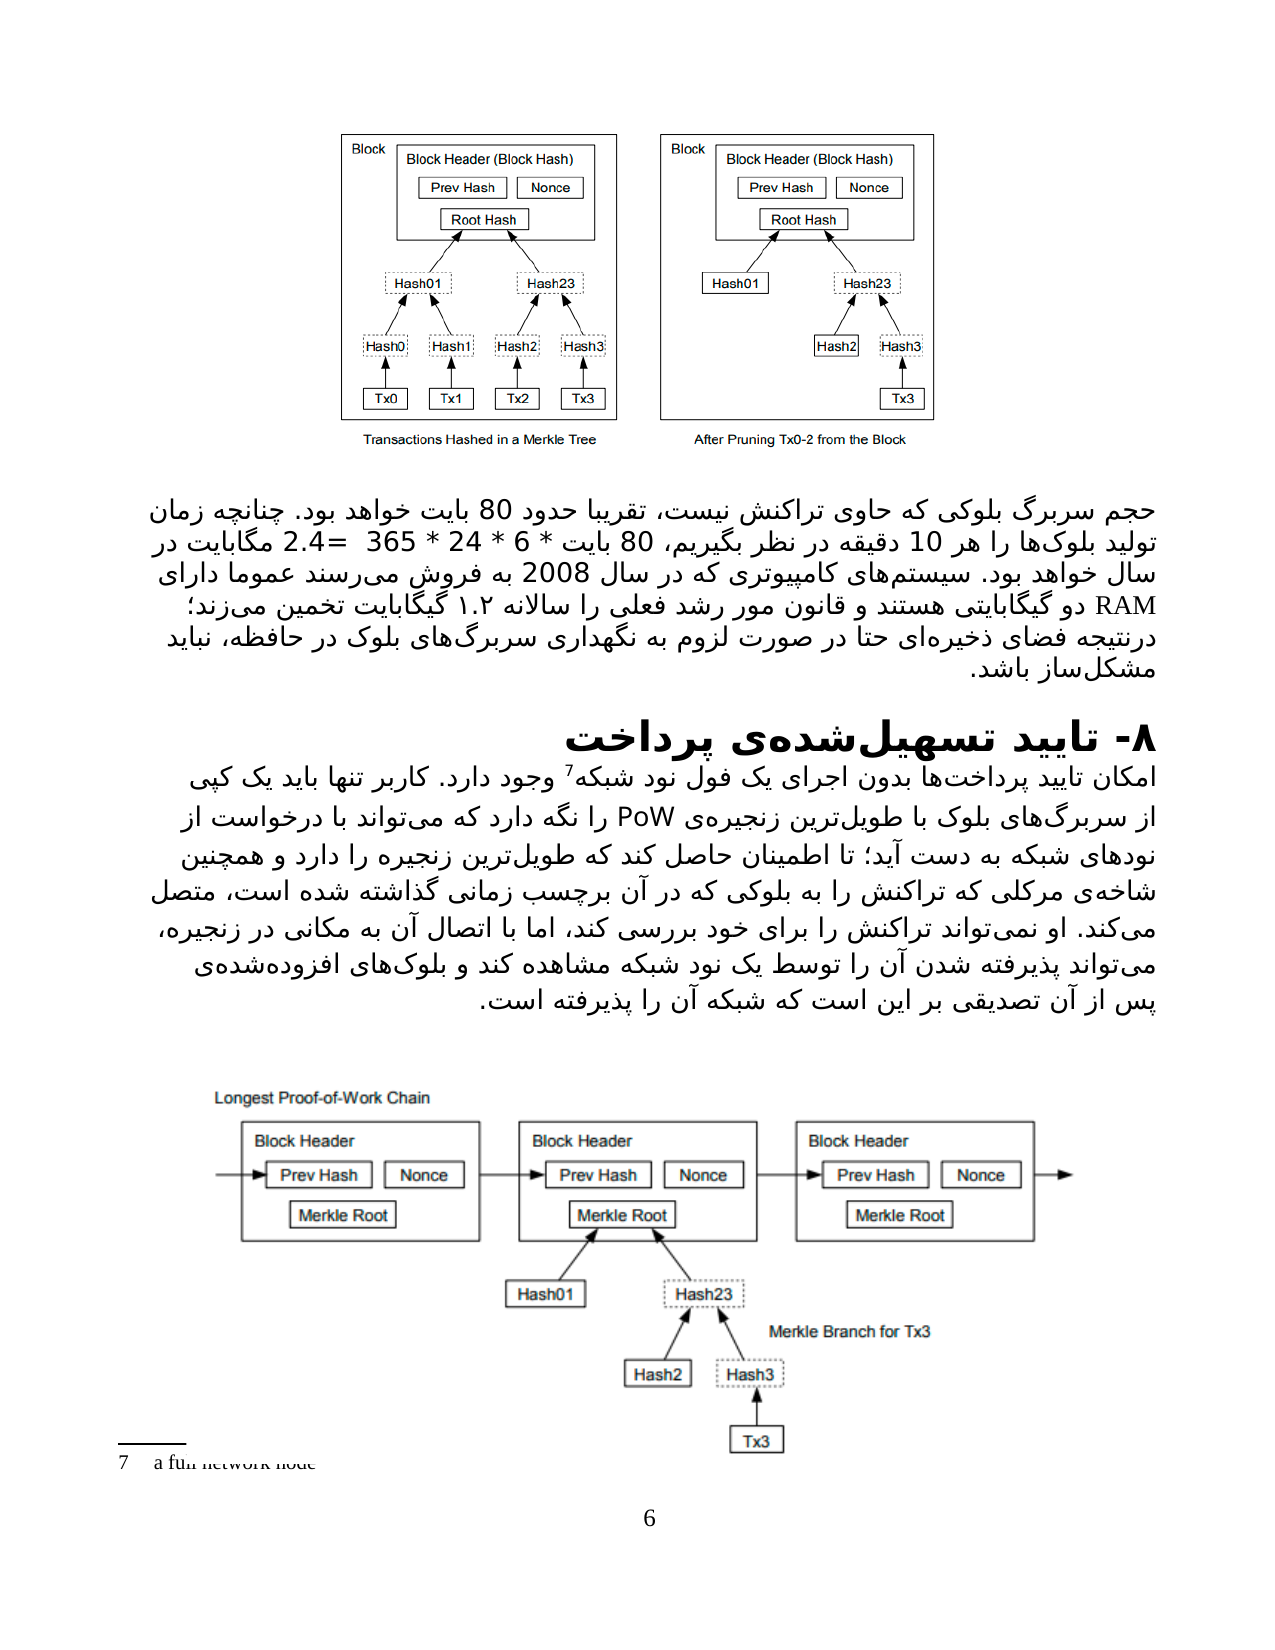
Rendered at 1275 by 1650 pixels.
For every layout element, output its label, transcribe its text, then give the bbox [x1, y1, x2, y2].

text a full network node [118, 1449, 1157, 1474]
text امکان تایید پرداخت‌ها بدون اجرای یک فول نود شبکه وجود دارد. کاربر تنها باید یک کپی از سربرگ‌های بلوک با طویل‌ترین زنجیره‌یPoW را نگه دارد که می‌تواند با درخواست از نودهای شبکه به دست آید؛ تا اطمینان حاصل کند که طویل‌ترین زنجیره را دارد و همچنین شاخه‌ی مرکلی که تراکنش را به بلوکی که در آن برچسب زمانی گذاشته شده است، متصل می‌کند. او نمی‌تواند تراکنش را برای خود بررسی کند، اما با اتصال آن به مکانی در زنجیره، می‌تواند پذیرفته شدن آن را توسط یک نود شبکه مشاهده کند و بلوک‌های افزوده‌شده‌ی پس از آن تصدیقی بر این است که شبکه آن را پذیرفته است. [118, 762, 1157, 1016]
picture [186, 1072, 1089, 1464]
text حجم سربرگ بلوکی که حاوی تراکنش نیست، تقریبا حدود 80 بایت خواهد بود. چنانچه زمان تولید بلوک‌ها را هر 10 دقیقه در نظر بگیریم، 80 بایت * 6 * 24 * 365 =2.4 مگابایت در سال خواهد بود. سیستم‌های کامپیوتری که در سال 2008 به فروش می‌رسند عموما دارای RAM دو گیگابایتی هستند و قانون مور رشد فعلی را سالانه ۱.۲ گیگابایت تخمین می‌زند؛ درنتیجه فضای ذخیره‌ای حتا در صورت لزوم به نگهداری سربرگ‌های بلوک در حافظه، نباید مشکل‌ساز باشد. [118, 495, 1157, 684]
text ۸- تایید تسهیل‌شده‌ی پرداخت [118, 713, 1157, 762]
picture [330, 118, 945, 462]
